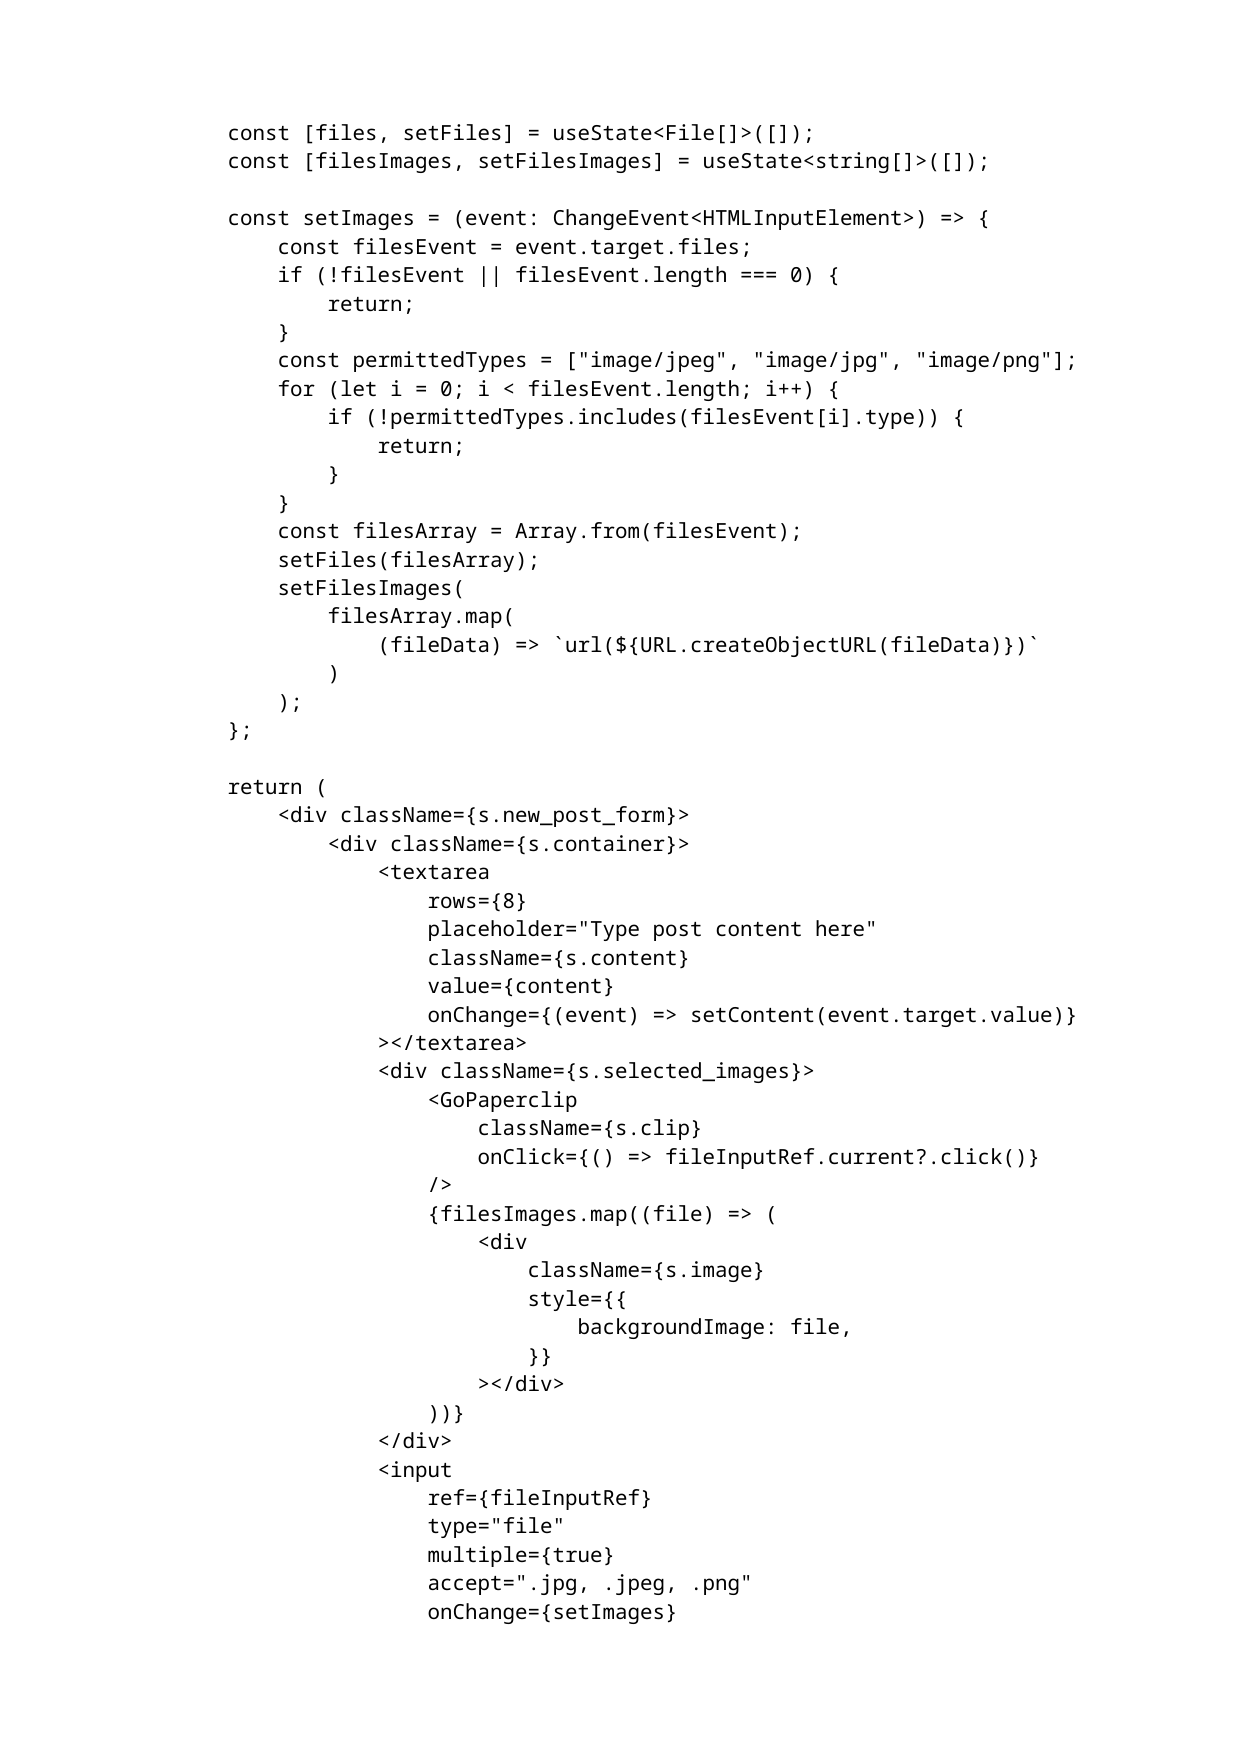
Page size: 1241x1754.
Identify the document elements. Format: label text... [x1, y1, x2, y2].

text /> [177, 1170, 1152, 1199]
text <textarea [177, 857, 1152, 886]
text } [177, 488, 1152, 516]
text ></div> [177, 1369, 1152, 1398]
text <div className={s.selected_images}> [177, 1057, 1152, 1085]
text onClick={() => fileInputRef.current?.click()} [177, 1142, 1152, 1170]
text <div className={s.new_post_form}> [177, 801, 1152, 829]
text const [files, setFiles] = useState<File[]>([]); [177, 118, 1152, 147]
text if (!filesEvent || filesEvent.length === 0) { [177, 260, 1152, 289]
text (fileData) => `url(${URL.createObjectURL(fileData)})` [177, 630, 1152, 658]
text const setImages = (event: ChangeEvent<HTMLInputElement>) => { [177, 203, 1152, 232]
text } [177, 459, 1152, 488]
text if (!permittedTypes.includes(filesEvent[i].type)) { [177, 402, 1152, 431]
text className={s.clip} [177, 1113, 1152, 1142]
text className={s.content} [177, 943, 1152, 971]
text className={s.image} [177, 1256, 1152, 1284]
text return; [177, 289, 1152, 317]
text type="file" [177, 1512, 1152, 1540]
text filesArray.map( [177, 602, 1152, 630]
text setFilesImages( [177, 573, 1152, 602]
text }; [177, 715, 1152, 744]
text </div> [177, 1426, 1152, 1455]
text const filesEvent = event.target.files; [177, 232, 1152, 260]
text onChange={(event) => setContent(event.target.value)} [177, 1000, 1152, 1028]
text backgroundImage: file, [177, 1312, 1152, 1341]
text setFiles(filesArray); [177, 545, 1152, 573]
text ref={fileInputRef} [177, 1483, 1152, 1512]
text value={content} [177, 971, 1152, 1000]
text for (let i = 0; i < filesEvent.length; i++) { [177, 374, 1152, 402]
text multiple={true} [177, 1540, 1152, 1568]
text const permittedTypes = ["image/jpeg", "image/jpg", "image/png"]; [177, 346, 1152, 374]
text ); [177, 687, 1152, 715]
text <input [177, 1455, 1152, 1483]
text <GoPaperclip [177, 1085, 1152, 1113]
text <div [177, 1227, 1152, 1256]
text {filesImages.map((file) => ( [177, 1199, 1152, 1227]
text onChange={setImages} [177, 1597, 1152, 1625]
text ></textarea> [177, 1028, 1152, 1057]
text rows={8} [177, 886, 1152, 914]
text <div className={s.container}> [177, 829, 1152, 857]
text ) [177, 658, 1152, 687]
text style={{ [177, 1284, 1152, 1312]
text const filesArray = Array.from(filesEvent); [177, 516, 1152, 545]
text } [177, 317, 1152, 346]
text ))} [177, 1398, 1152, 1426]
text }} [177, 1341, 1152, 1369]
text placeholder="Type post content here" [177, 914, 1152, 943]
text return ( [177, 772, 1152, 801]
text const [filesImages, setFilesImages] = useState<string[]>([]); [177, 147, 1152, 175]
text accept=".jpg, .jpeg, .png" [177, 1568, 1152, 1597]
text return; [177, 431, 1152, 459]
